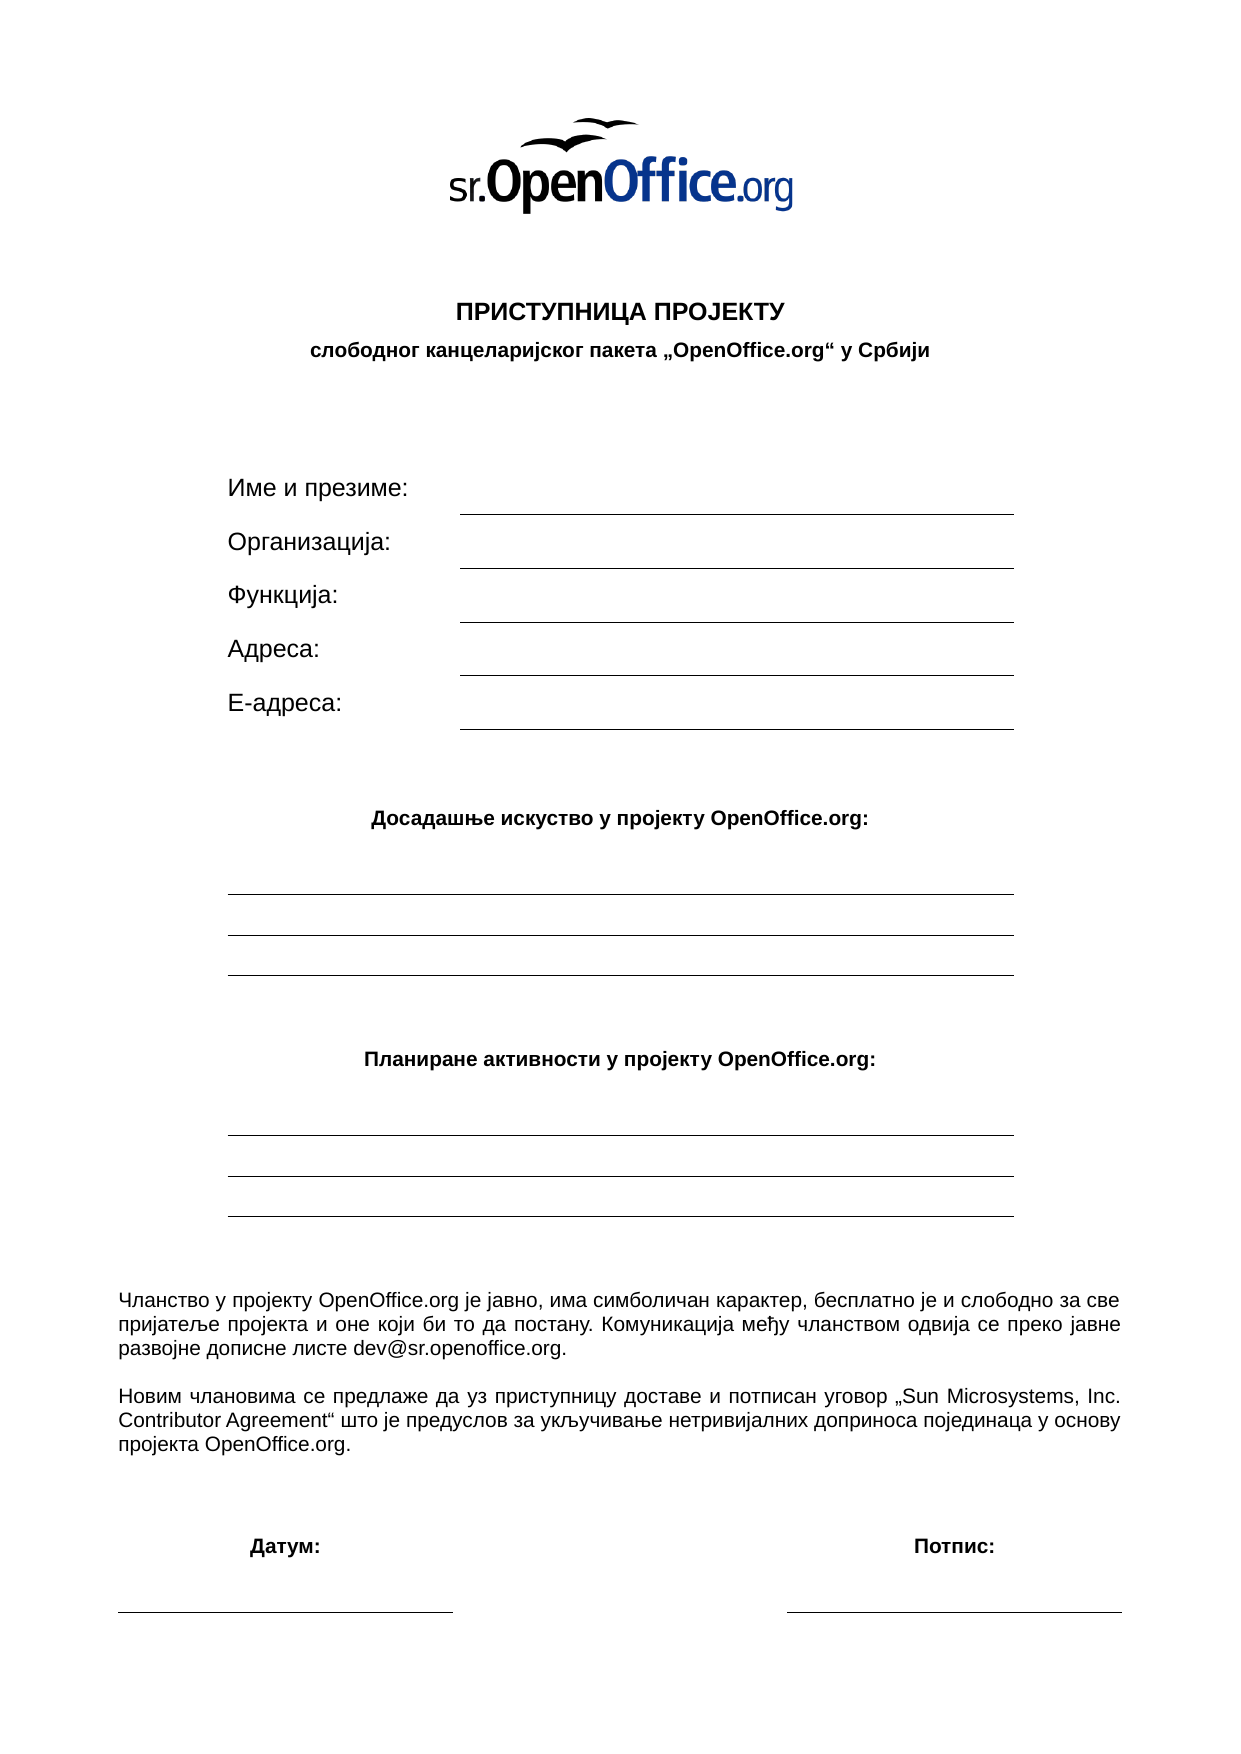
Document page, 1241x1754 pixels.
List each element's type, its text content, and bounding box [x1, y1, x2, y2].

table_header [453, 1528, 787, 1612]
table_header Име и презиме: [228, 460, 460, 514]
table_header [460, 460, 1014, 514]
text Новим члановима се предлаже да уз приступницу доставе и потписан уговор „Sun Microsystems, Inc. Contributor Agreement“ што је предуслов за укључивање нетривијалних доприноса појединаца у основу пројекта OpenOffice.org. [118, 1384, 1122, 1456]
table_cell [460, 569, 1014, 622]
table_cell [228, 1136, 1014, 1176]
text слободног канцеларијског пакета „OpenOffice.org“ у Србији [118, 338, 1122, 362]
subtitle Приступница пројекту [118, 296, 1122, 325]
text Чланство у пројекту OpenOffice.org је јавно, има симболичан карактер, бесплатно је и слободно за свe пријатеље пројекта и оне који би то да постану. Комуникација међу чланством одвија се преко јавне развојне дописне листе dev@sr.openoffice.org. [118, 1288, 1122, 1360]
table_cell Функција: [228, 568, 460, 622]
text Планиране активности у пројекту OpenOffice.org: [118, 1047, 1122, 1071]
picture [447, 118, 793, 214]
table_cell Адреса: [228, 622, 460, 675]
text Досадашње искуство у пројекту OpenOffice.org: [118, 806, 1122, 830]
table_cell [460, 676, 1014, 729]
table_header Потпис: [787, 1528, 1122, 1612]
table_header Датум: [118, 1528, 453, 1612]
table_cell [460, 515, 1014, 568]
table_cell Е-адреса: [228, 675, 460, 729]
table_cell [228, 936, 1014, 975]
table_cell [460, 623, 1014, 675]
table_header [228, 854, 1014, 894]
table_cell [228, 895, 1014, 934]
table_cell [228, 1177, 1014, 1216]
table_header [228, 1095, 1014, 1135]
table_cell Организација: [228, 514, 460, 568]
